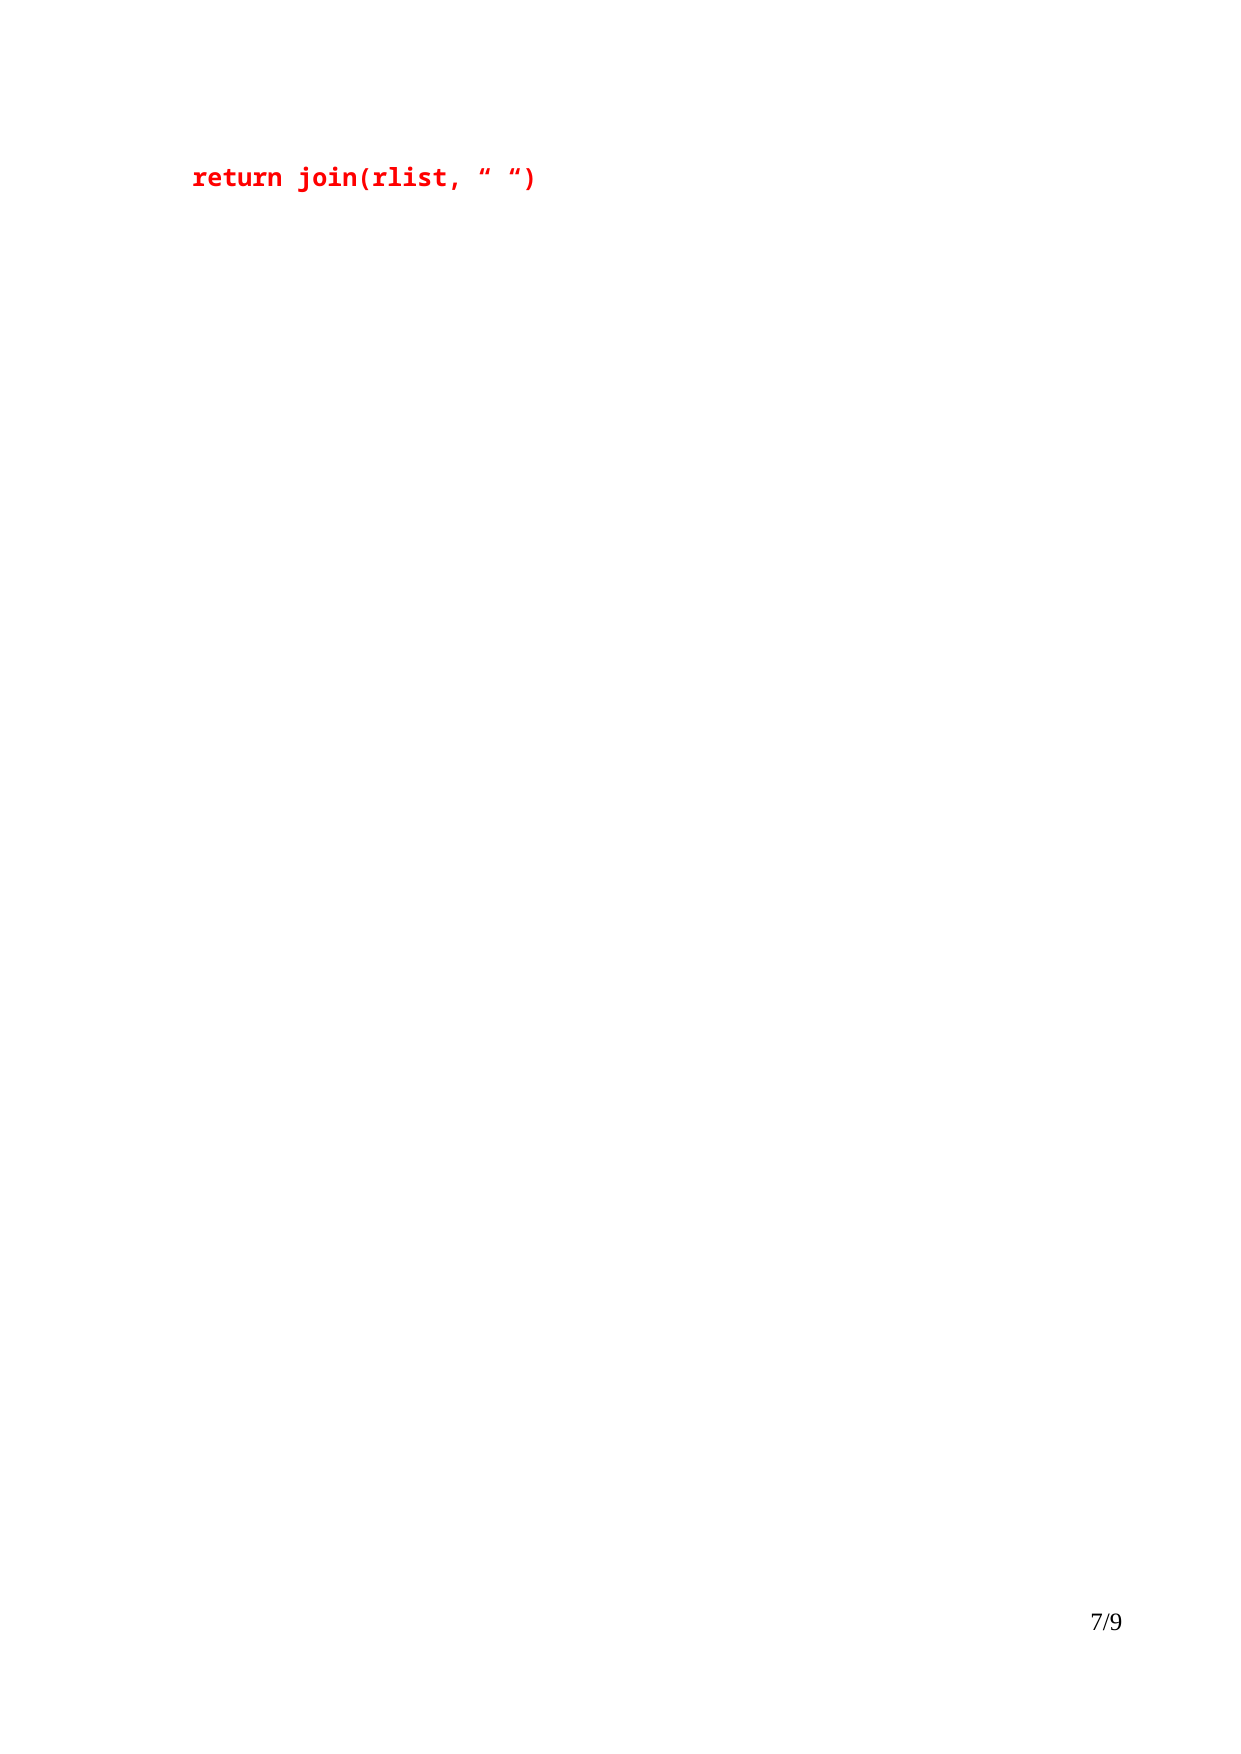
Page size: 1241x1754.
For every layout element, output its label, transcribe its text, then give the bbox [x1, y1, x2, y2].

text return join(rlist, “ “) [118, 160, 1122, 194]
